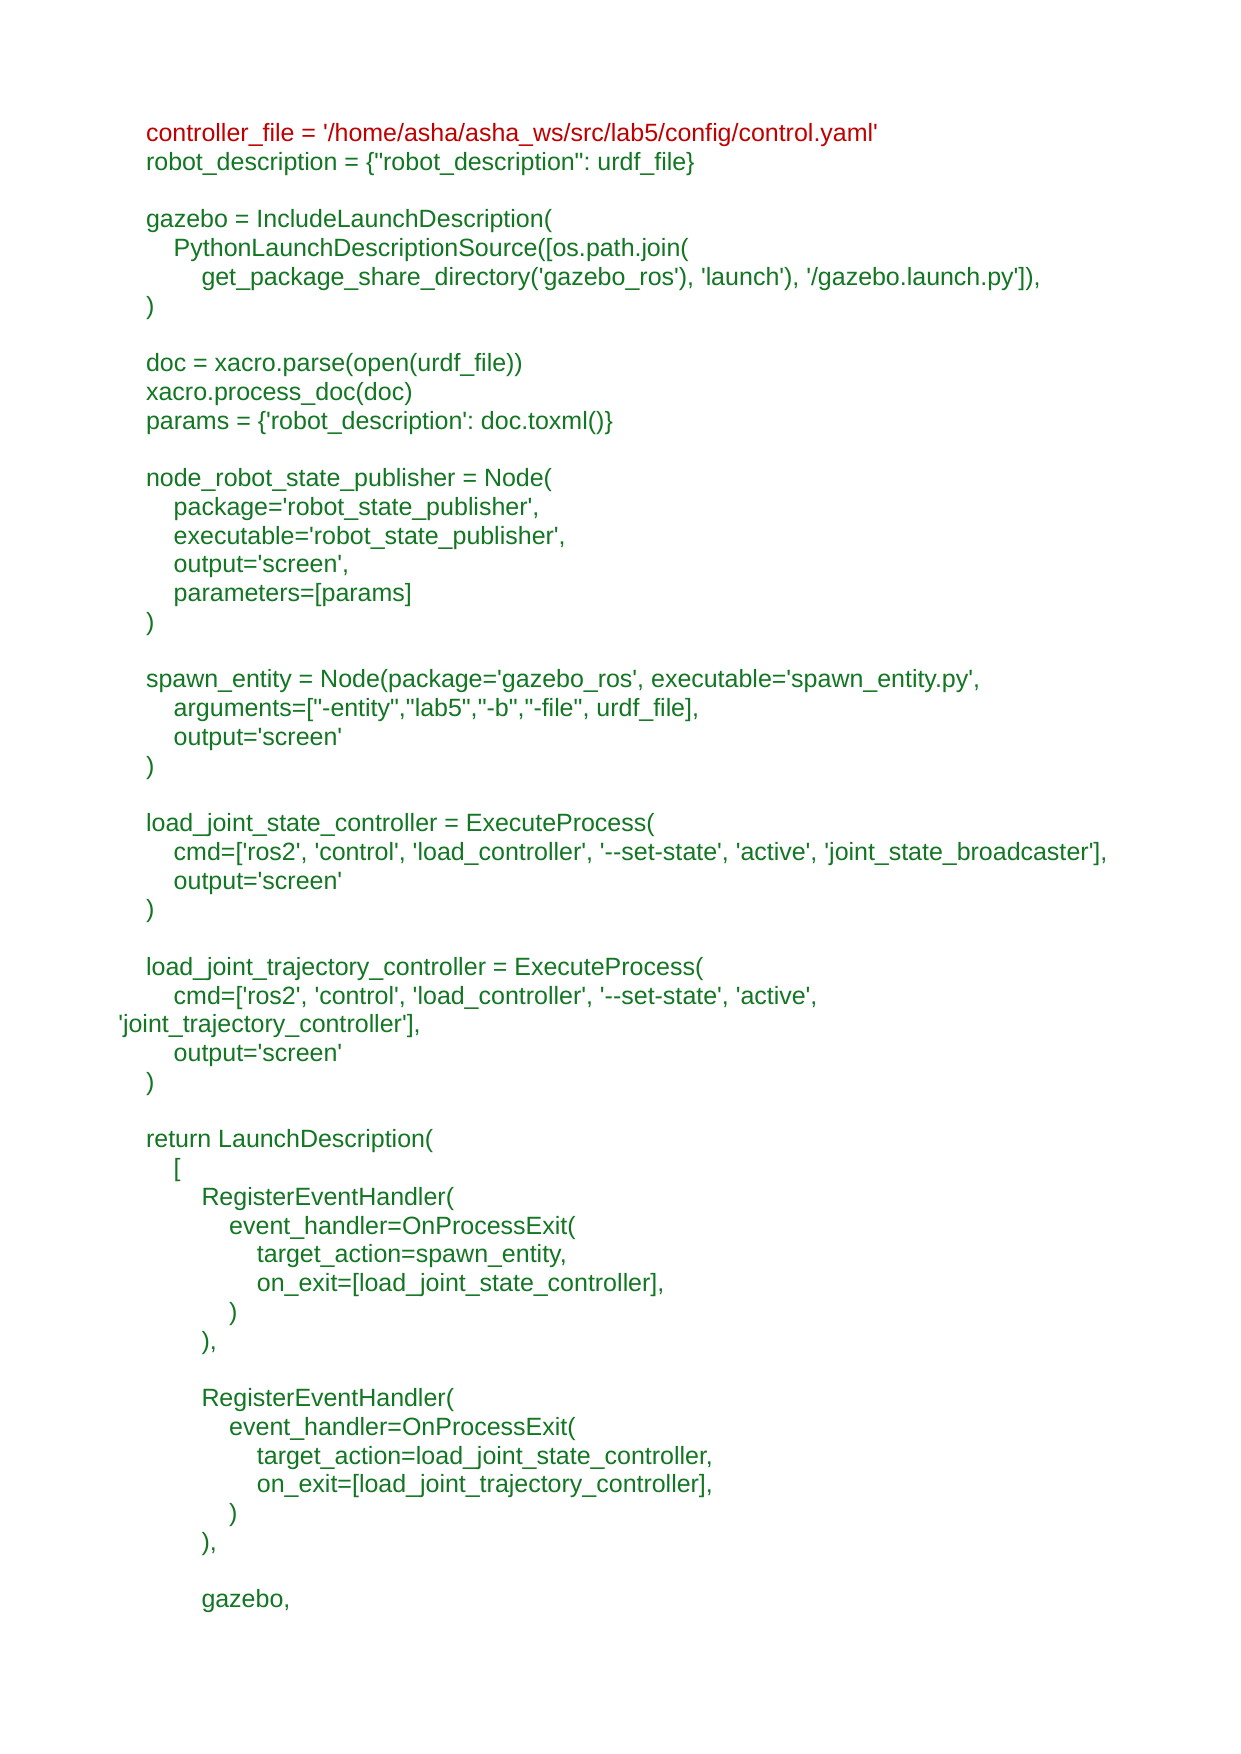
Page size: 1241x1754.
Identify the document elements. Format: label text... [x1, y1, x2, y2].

text output='screen', [118, 549, 1122, 578]
text xacro.process_doc(doc) [118, 377, 1122, 406]
text get_package_share_directory('gazebo_ros'), 'launch'), '/gazebo.launch.py']), [118, 262, 1122, 291]
text on_exit=[load_joint_trajectory_controller], [118, 1469, 1122, 1498]
text output='screen' [118, 1038, 1122, 1067]
text cmd=['ros2', 'control', 'load_controller', '--set-state', 'active', 'joint_trajectory_controller'], [118, 981, 1122, 1038]
text executable='robot_state_publisher', [118, 521, 1122, 549]
text target_action=spawn_entity, [118, 1239, 1122, 1268]
text on_exit=[load_joint_state_controller], [118, 1268, 1122, 1297]
text load_joint_trajectory_controller = ExecuteProcess( [118, 952, 1122, 981]
text target_action=load_joint_state_controller, [118, 1441, 1122, 1469]
text ) [118, 291, 1122, 319]
text ) [118, 1498, 1122, 1527]
text params = {'robot_description': doc.toxml()} [118, 406, 1122, 434]
text ) [118, 751, 1122, 779]
text ), [118, 1326, 1122, 1354]
text event_handler=OnProcessExit( [118, 1211, 1122, 1239]
text ) [118, 1067, 1122, 1096]
text ), [118, 1527, 1122, 1556]
text package='robot_state_publisher', [118, 492, 1122, 521]
text return LaunchDescription( [118, 1124, 1122, 1153]
text PythonLaunchDescriptionSource([os.path.join( [118, 233, 1122, 262]
text RegisterEventHandler( [118, 1182, 1122, 1211]
text load_joint_state_controller = ExecuteProcess( [118, 808, 1122, 837]
text doc = xacro.parse(open(urdf_file)) [118, 348, 1122, 377]
text ) [118, 894, 1122, 923]
text ) [118, 607, 1122, 636]
text cmd=['ros2', 'control', 'load_controller', '--set-state', 'active', 'joint_state_broadcaster'], [118, 837, 1122, 866]
text [ [118, 1153, 1122, 1182]
text output='screen' [118, 722, 1122, 751]
text arguments=["-entity","lab5","-b","-file", urdf_file], [118, 693, 1122, 722]
text RegisterEventHandler( [118, 1383, 1122, 1412]
text robot_description = {"robot_description": urdf_file} [118, 147, 1122, 176]
text spawn_entity = Node(package='gazebo_ros', executable='spawn_entity.py', [118, 664, 1122, 693]
text output='screen' [118, 866, 1122, 894]
text node_robot_state_publisher = Node( [118, 463, 1122, 492]
text controller_file = '/home/asha/asha_ws/src/lab5/config/control.yaml' [118, 118, 1122, 147]
text ) [118, 1297, 1122, 1326]
text gazebo = IncludeLaunchDescription( [118, 204, 1122, 233]
text parameters=[params] [118, 578, 1122, 607]
text gazebo, [118, 1584, 1122, 1613]
text event_handler=OnProcessExit( [118, 1412, 1122, 1441]
